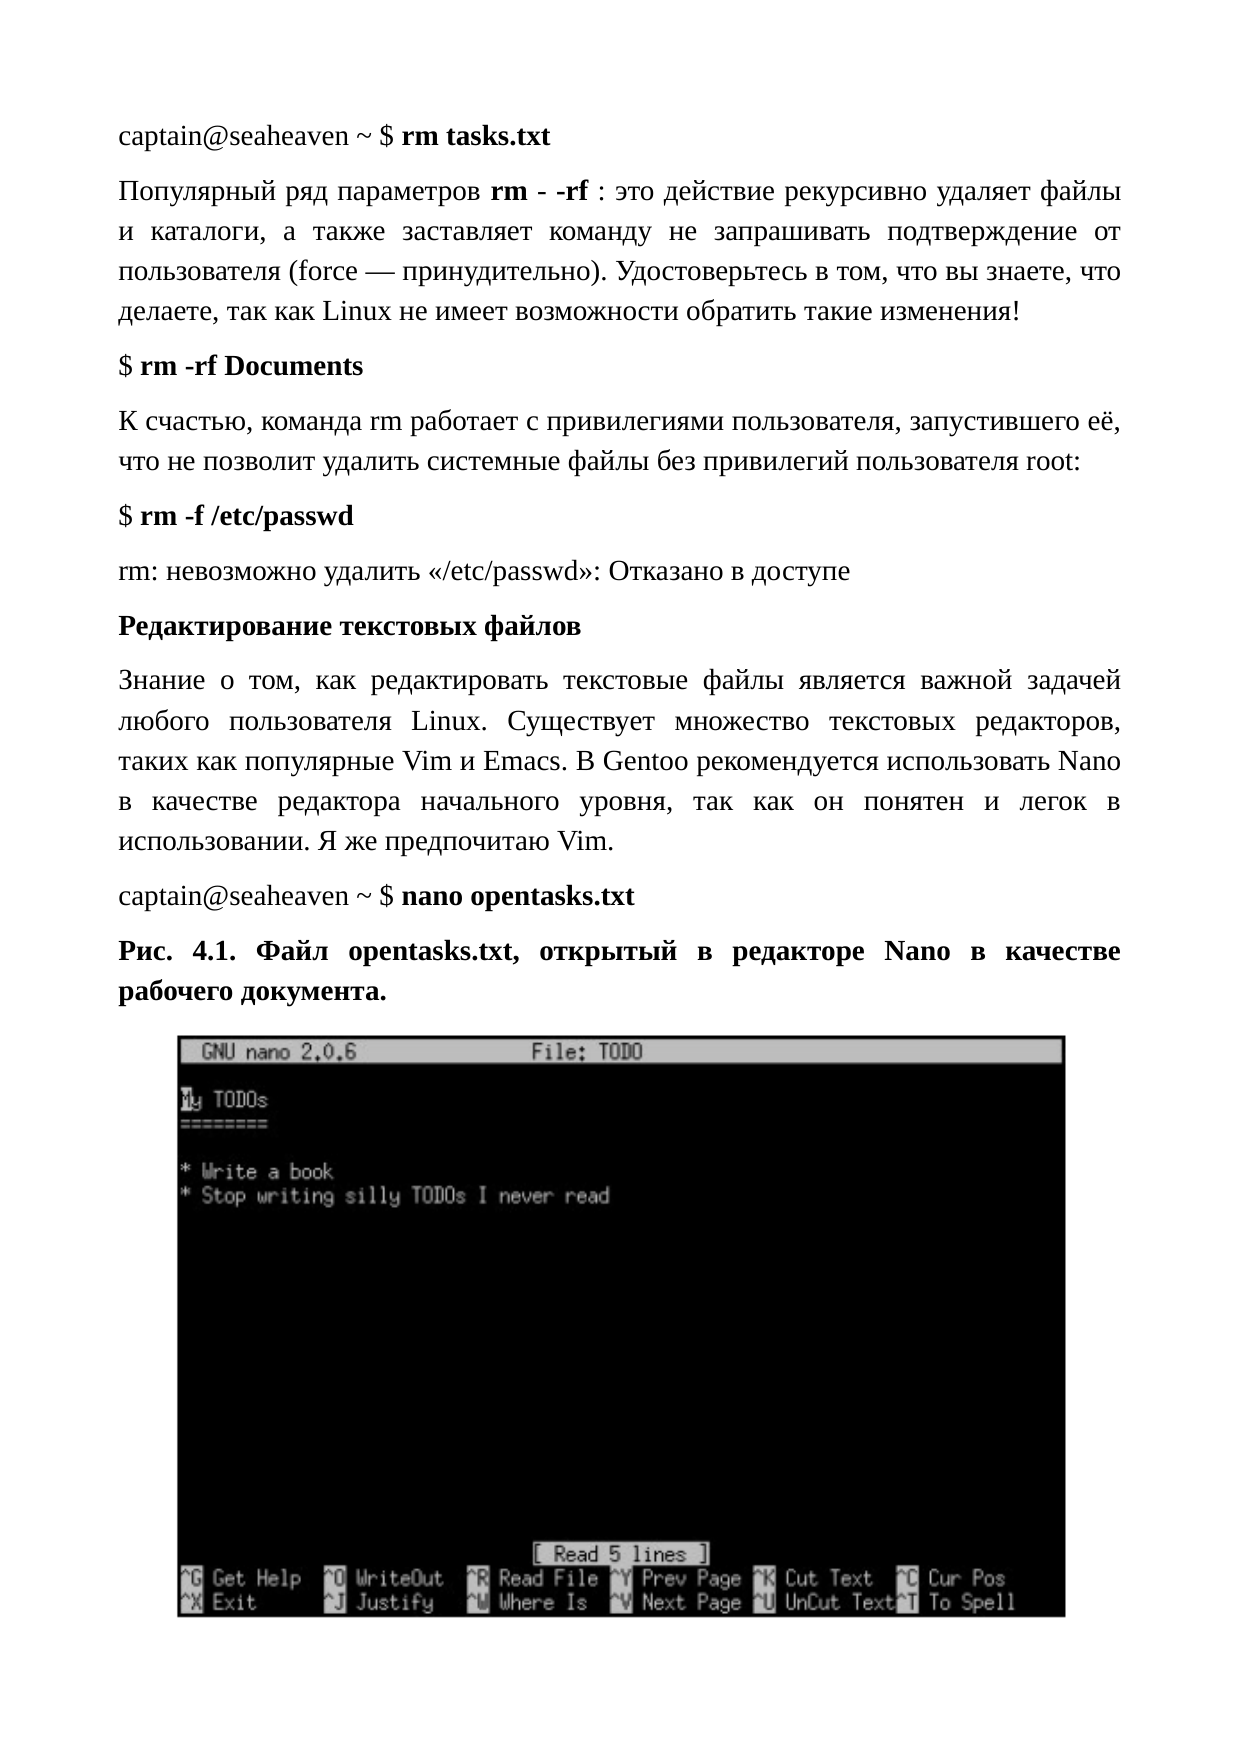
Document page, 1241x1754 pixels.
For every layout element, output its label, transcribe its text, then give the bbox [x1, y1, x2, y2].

text rm: невозможно удалить «/etc/passwd»: Отказано в доступе [118, 553, 1122, 586]
picture [167, 1027, 1073, 1630]
text Редактирование текстовых файлов [118, 608, 1122, 641]
text captain@seaheaven ~ $ rm tasks.txt [118, 118, 1122, 152]
text К счастью, команда rm работает с привилегиями пользователя, запустившего её, что не позволит удалить системные файлы без привилегий пользователя root: [118, 403, 1122, 477]
text Рис. 4.1. Файл opentasks.txt, открытый в редакторе Nano в качестве рабочего документа. [118, 933, 1122, 1007]
text $ rm -rf Documents [118, 348, 1122, 382]
text Популярный ряд параметров rm - -rf : это действие рекурсивно удаляет файлы и каталоги, а также заставляет команду не запрашивать подтверждение от пользователя (force — принудительно). Удостоверьтесь в том, что вы знаете, что делаете, так как Linux не имеет возможности обратить такие изменения! [118, 173, 1122, 327]
text $ rm -f /etc/passwd [118, 498, 1122, 532]
text Знание о том, как редактировать текстовые файлы является важной задачей любого пользователя Linux. Существует множество текстовых редакторов, таких как популярные Vim и Emacs. В Gentoo рекомендуется использовать Nano в качестве редактора начального уровня, так как он понятен и легок в использовании. Я же предпочитаю Vim. [118, 662, 1122, 857]
text captain@seaheaven ~ $ nano opentasks.txt [118, 878, 1122, 912]
